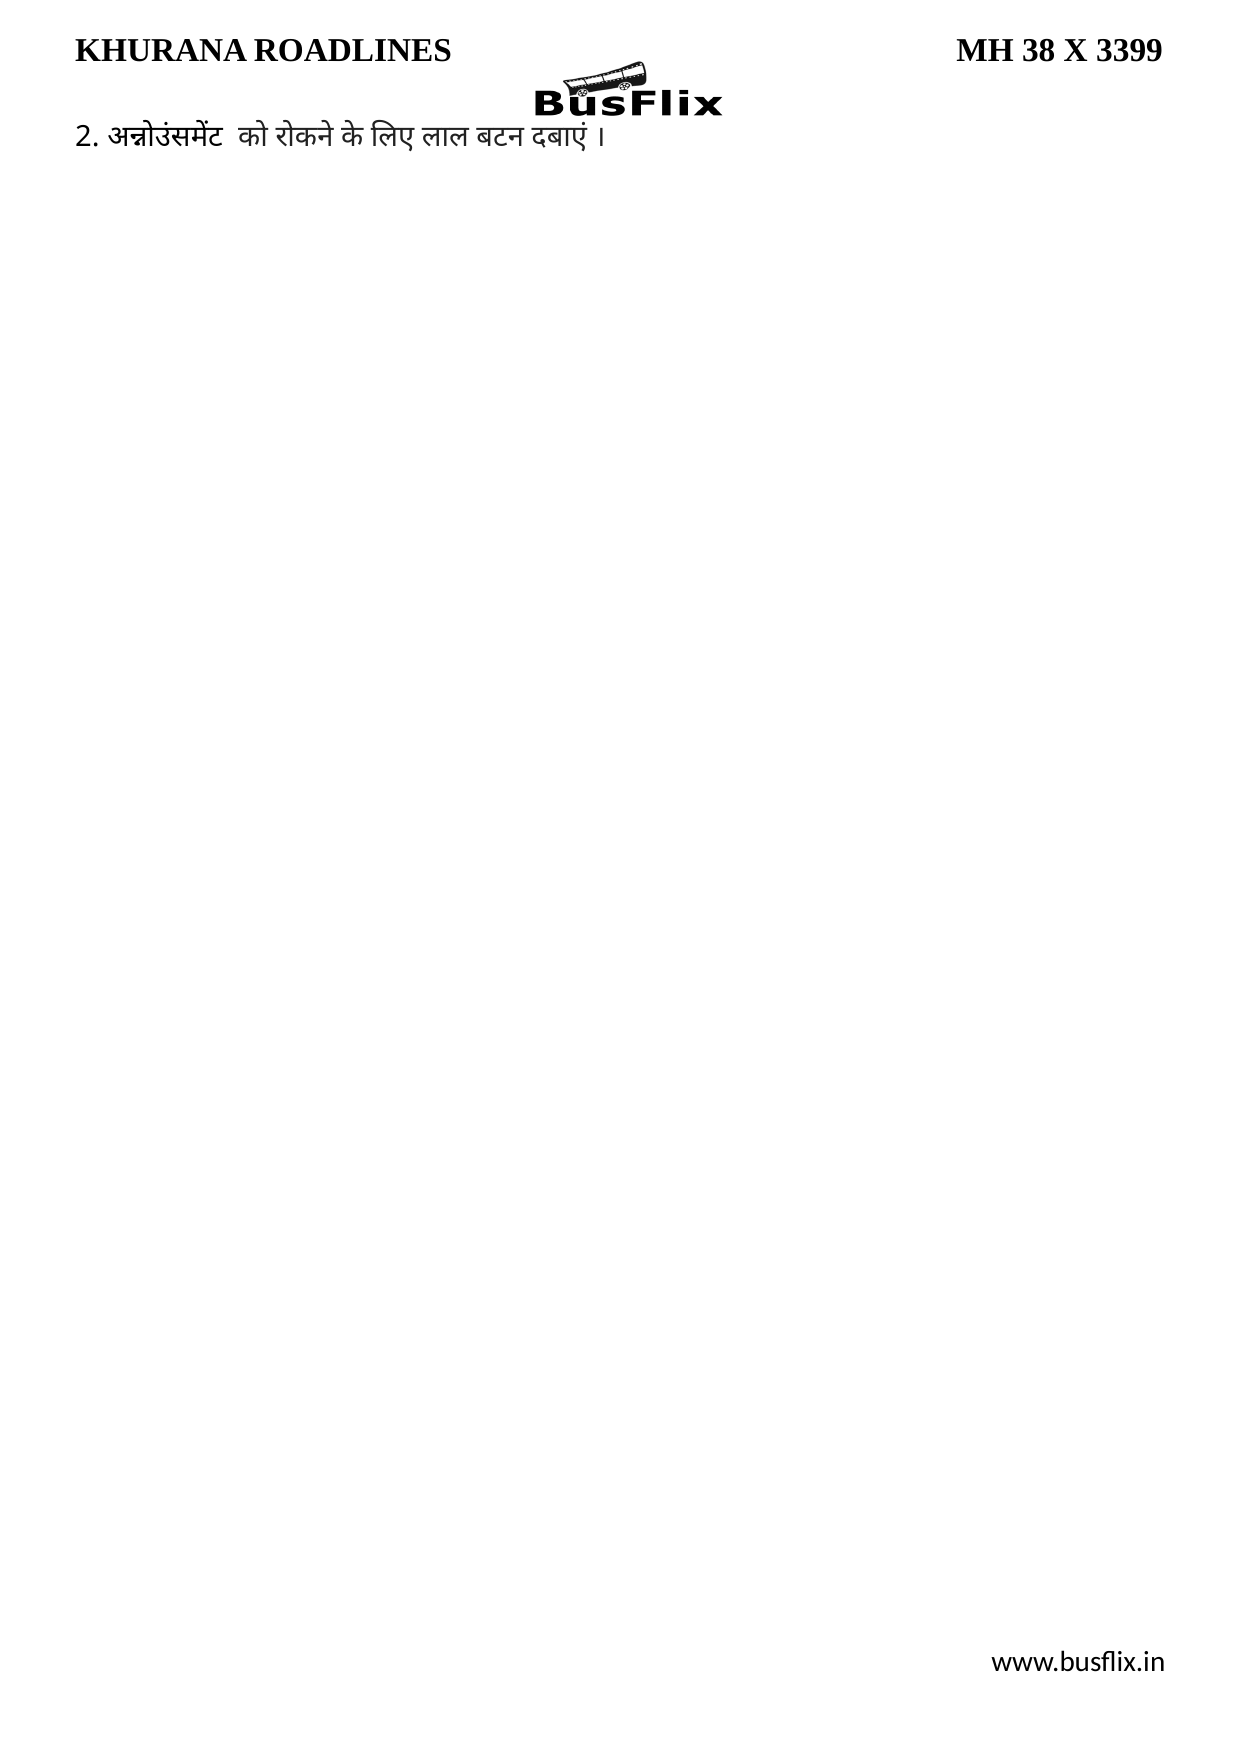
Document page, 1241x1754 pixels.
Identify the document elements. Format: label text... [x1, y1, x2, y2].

text 2. अन्नोउंसमेंट को रोकने के लिए लाल बटन दबाएं । [75, 115, 1165, 158]
